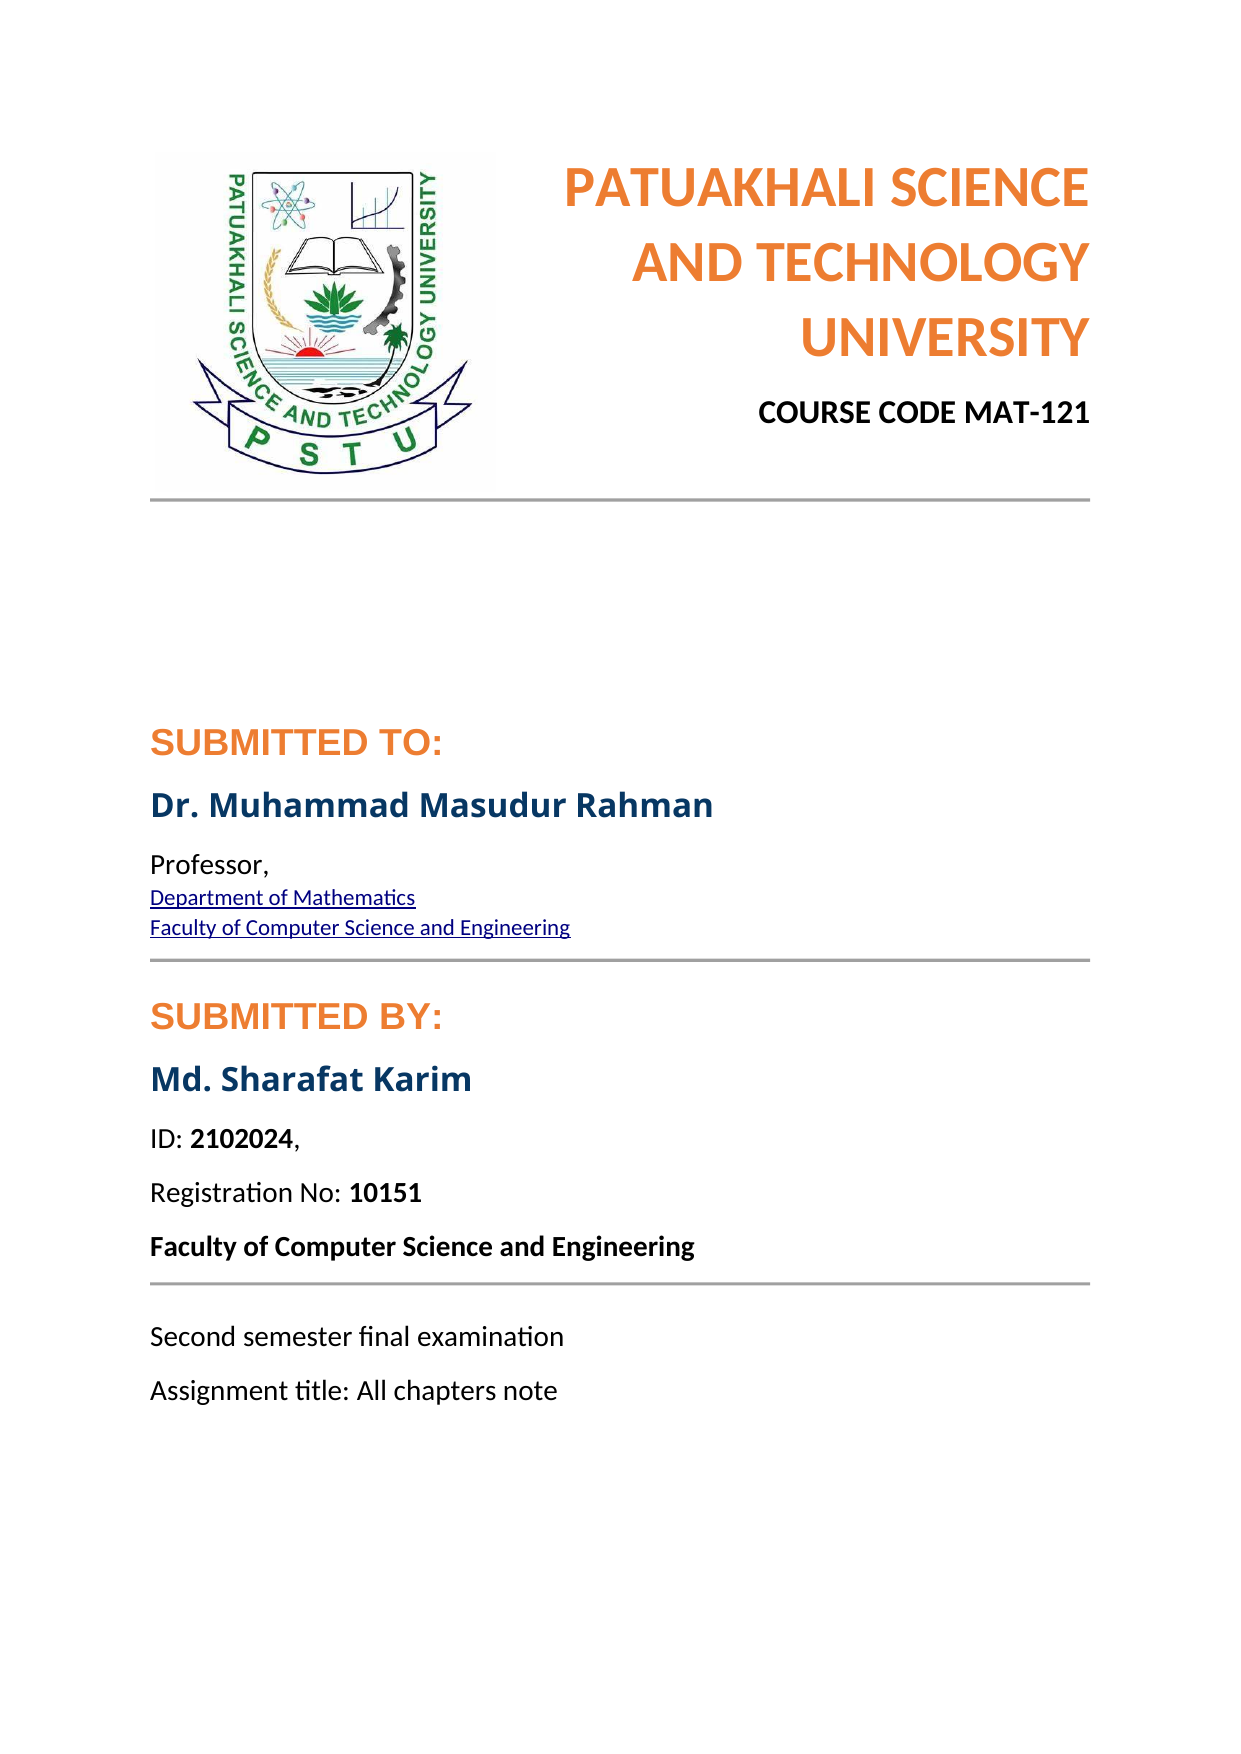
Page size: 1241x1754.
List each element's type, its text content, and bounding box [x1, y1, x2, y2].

text Faculty of Computer Science and Engineering [150, 1228, 1090, 1264]
text PATUAKHALI SCIENCE AND TECHNOLOGY UNIVERSITY [150, 150, 1090, 371]
text Assignment title: All chapters note [150, 1372, 1090, 1407]
text COURSE CODE MAT-121 [496, 391, 1090, 432]
text Registration No: 10151 [150, 1174, 1090, 1210]
text Md. Sharafat Karim [150, 1056, 1090, 1101]
text Professor, Department of Mathematics Faculty of Computer Science and Engineering [150, 846, 1090, 941]
text SUBMITTED TO: [150, 720, 1090, 763]
text Second semester final examination [150, 1318, 1090, 1353]
text SUBMITTED BY: [150, 994, 1090, 1037]
text Dr. Muhammad Masudur Rahman [150, 782, 1090, 827]
text ID: 2102024, [150, 1120, 1090, 1156]
picture [154, 152, 496, 493]
